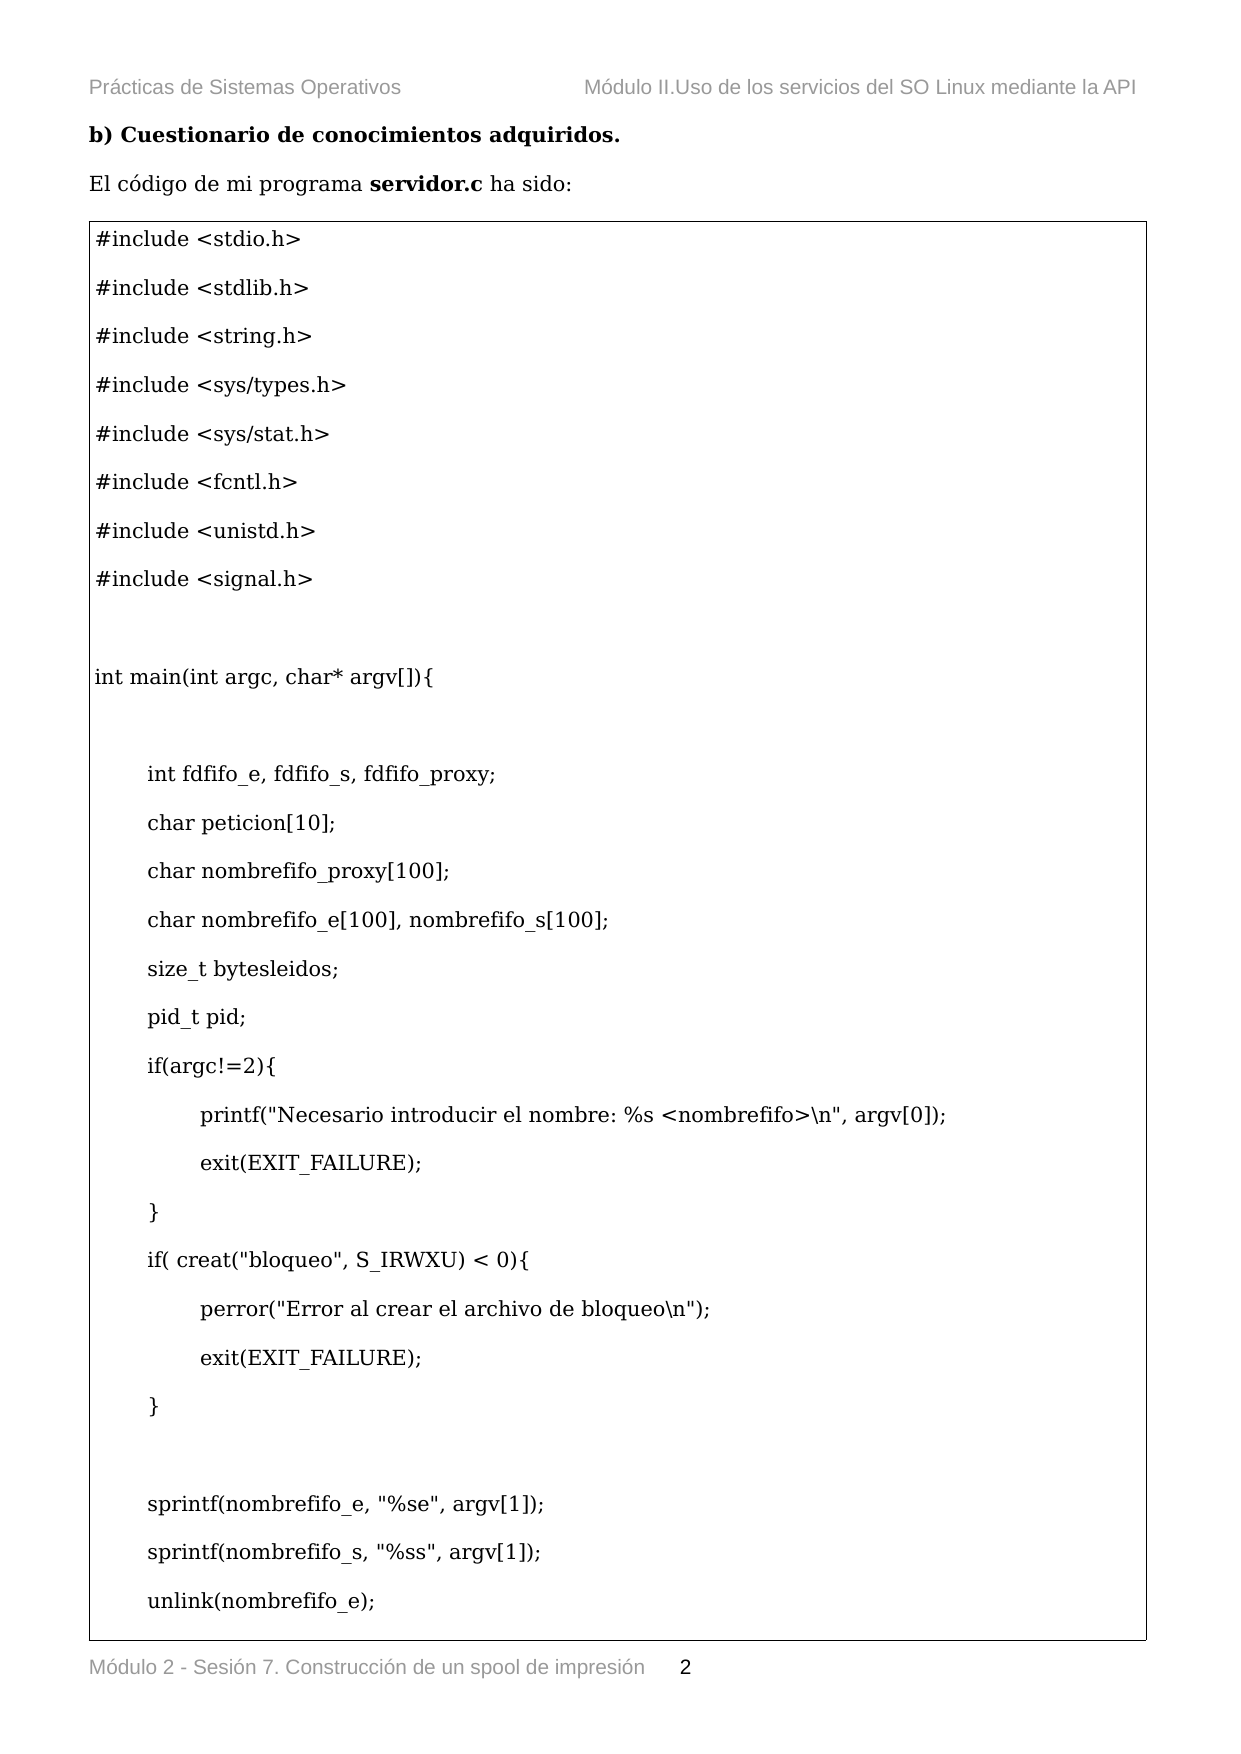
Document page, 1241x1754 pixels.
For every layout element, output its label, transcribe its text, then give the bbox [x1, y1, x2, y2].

text b) Cuestionario de conocimientos adquiridos. [89, 123, 1146, 148]
table_header #include <stdio.h> #include <stdlib.h> #include <string.h> #include <sys/types.h> #include <sys/stat.h> #include <fcntl.h> #include <unistd.h> #include <signal.h> int main(int argc, char* argv[]){ int fdfifo_e, fdfifo_s, fdfifo_proxy; char peticion[10]; char nombrefifo_proxy[100]; char nombrefifo_e[100], nombrefifo_s[100]; size_t bytesleidos; pid_t pid; if(argc!=2){ printf("Necesario introducir el nombre: %s <nombrefifo>\n", argv[0]); exit(EXIT_FAILURE); } if( creat("bloqueo", S_IRWXU) < 0){ perror("Error al crear el archivo de bloqueo\n"); exit(EXIT_FAILURE); } sprintf(nombrefifo_e, "%se", argv[1]); sprintf(nombrefifo_s, "%ss", argv[1]); unlink(nombrefifo_e); [90, 222, 1146, 1640]
text El código de mi programa servidor.c ha sido: [89, 172, 1146, 197]
